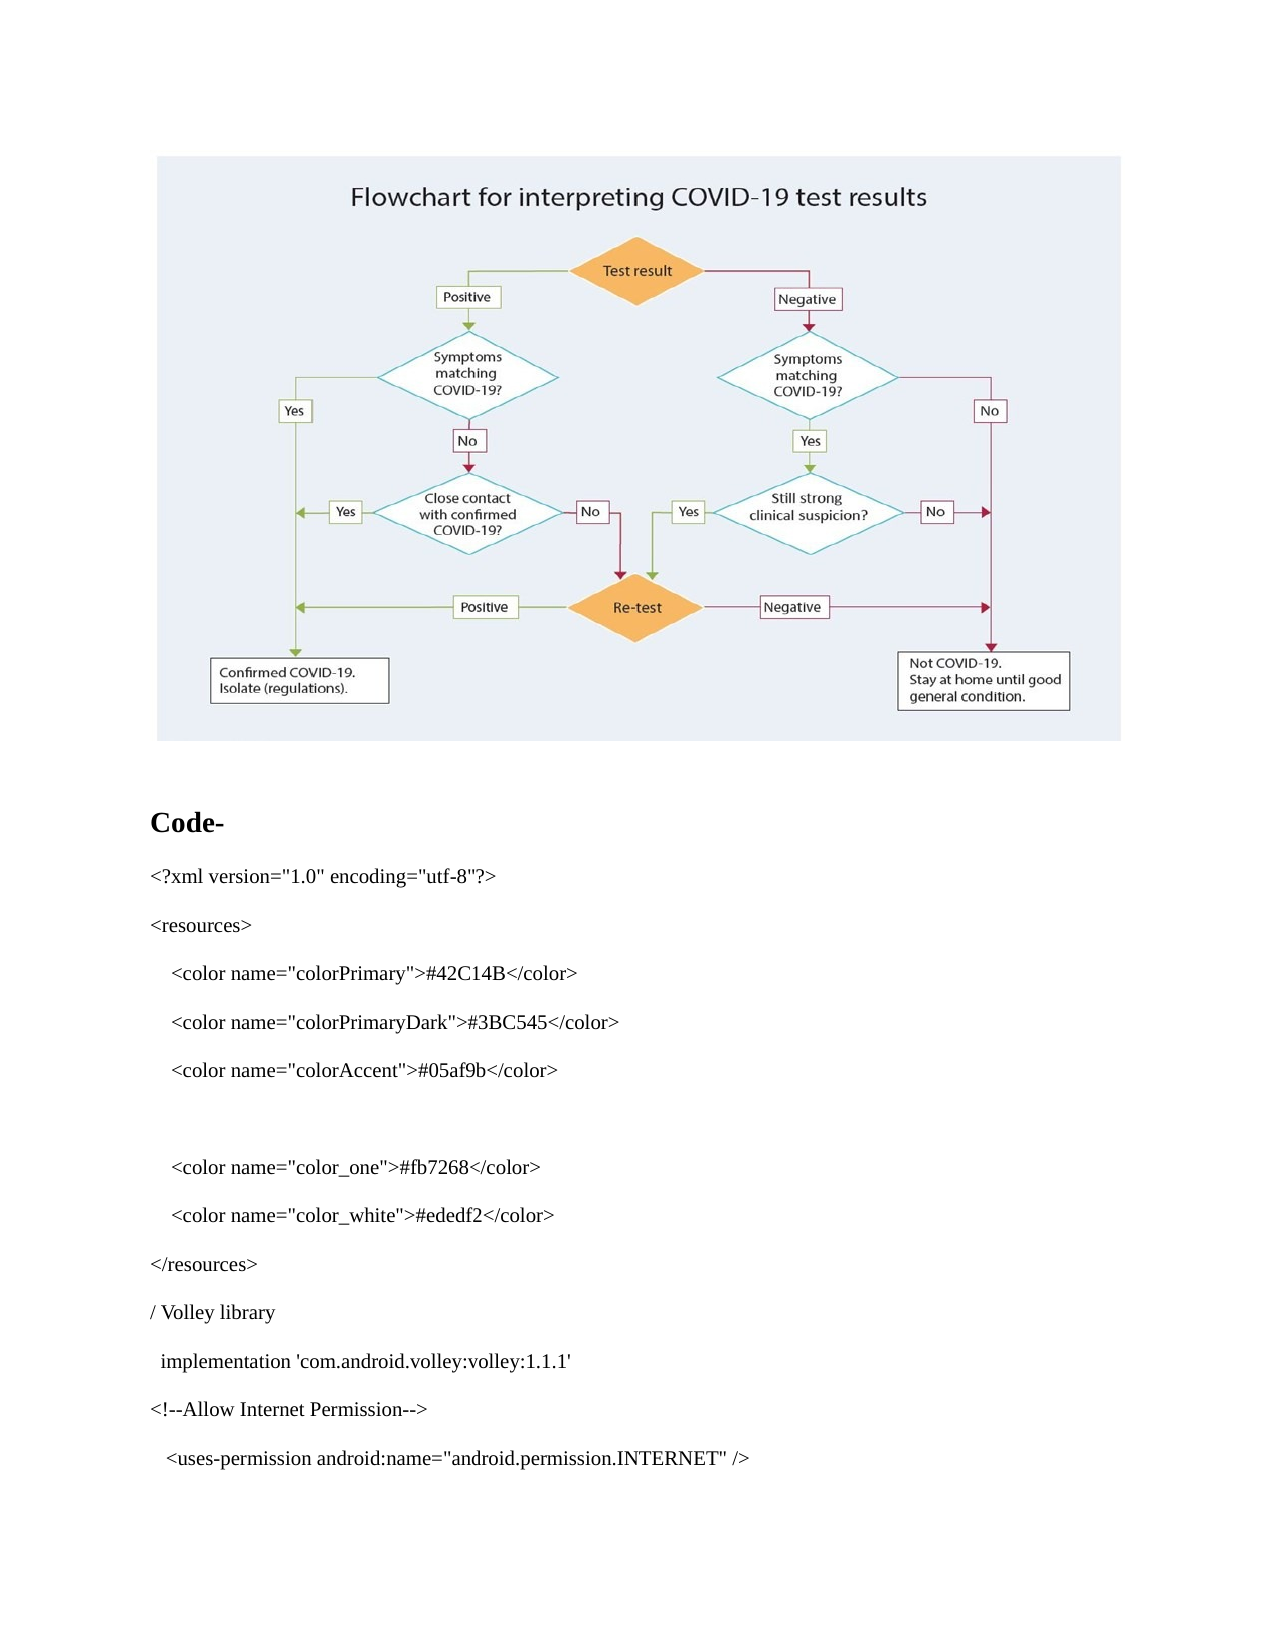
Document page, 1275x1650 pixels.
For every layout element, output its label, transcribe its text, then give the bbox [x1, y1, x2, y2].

text <uses-permission android:name="android.permission.INTERNET" /> [150, 1446, 1125, 1469]
text </resources> [150, 1252, 1125, 1276]
text <?xml version="1.0" encoding="utf-8"?> [150, 864, 1125, 888]
text Code- [150, 805, 1125, 838]
text / Volley library [150, 1300, 1125, 1324]
text <color name="color_white">#ededf2</color> [150, 1203, 1125, 1227]
text <color name="colorAccent">#05af9b</color> [150, 1058, 1125, 1082]
text <color name="colorPrimaryDark">#3BC545</color> [150, 1009, 1125, 1034]
text implementation 'com.android.volley:volley:1.1.1' [150, 1349, 1125, 1373]
text <resources> [150, 913, 1125, 937]
text <color name="color_one">#fb7268</color> [150, 1155, 1125, 1179]
text <color name="colorPrimary">#42C14B</color> [150, 961, 1125, 985]
text <!--Allow Internet Permission--> [150, 1397, 1125, 1421]
picture [150, 150, 1125, 741]
